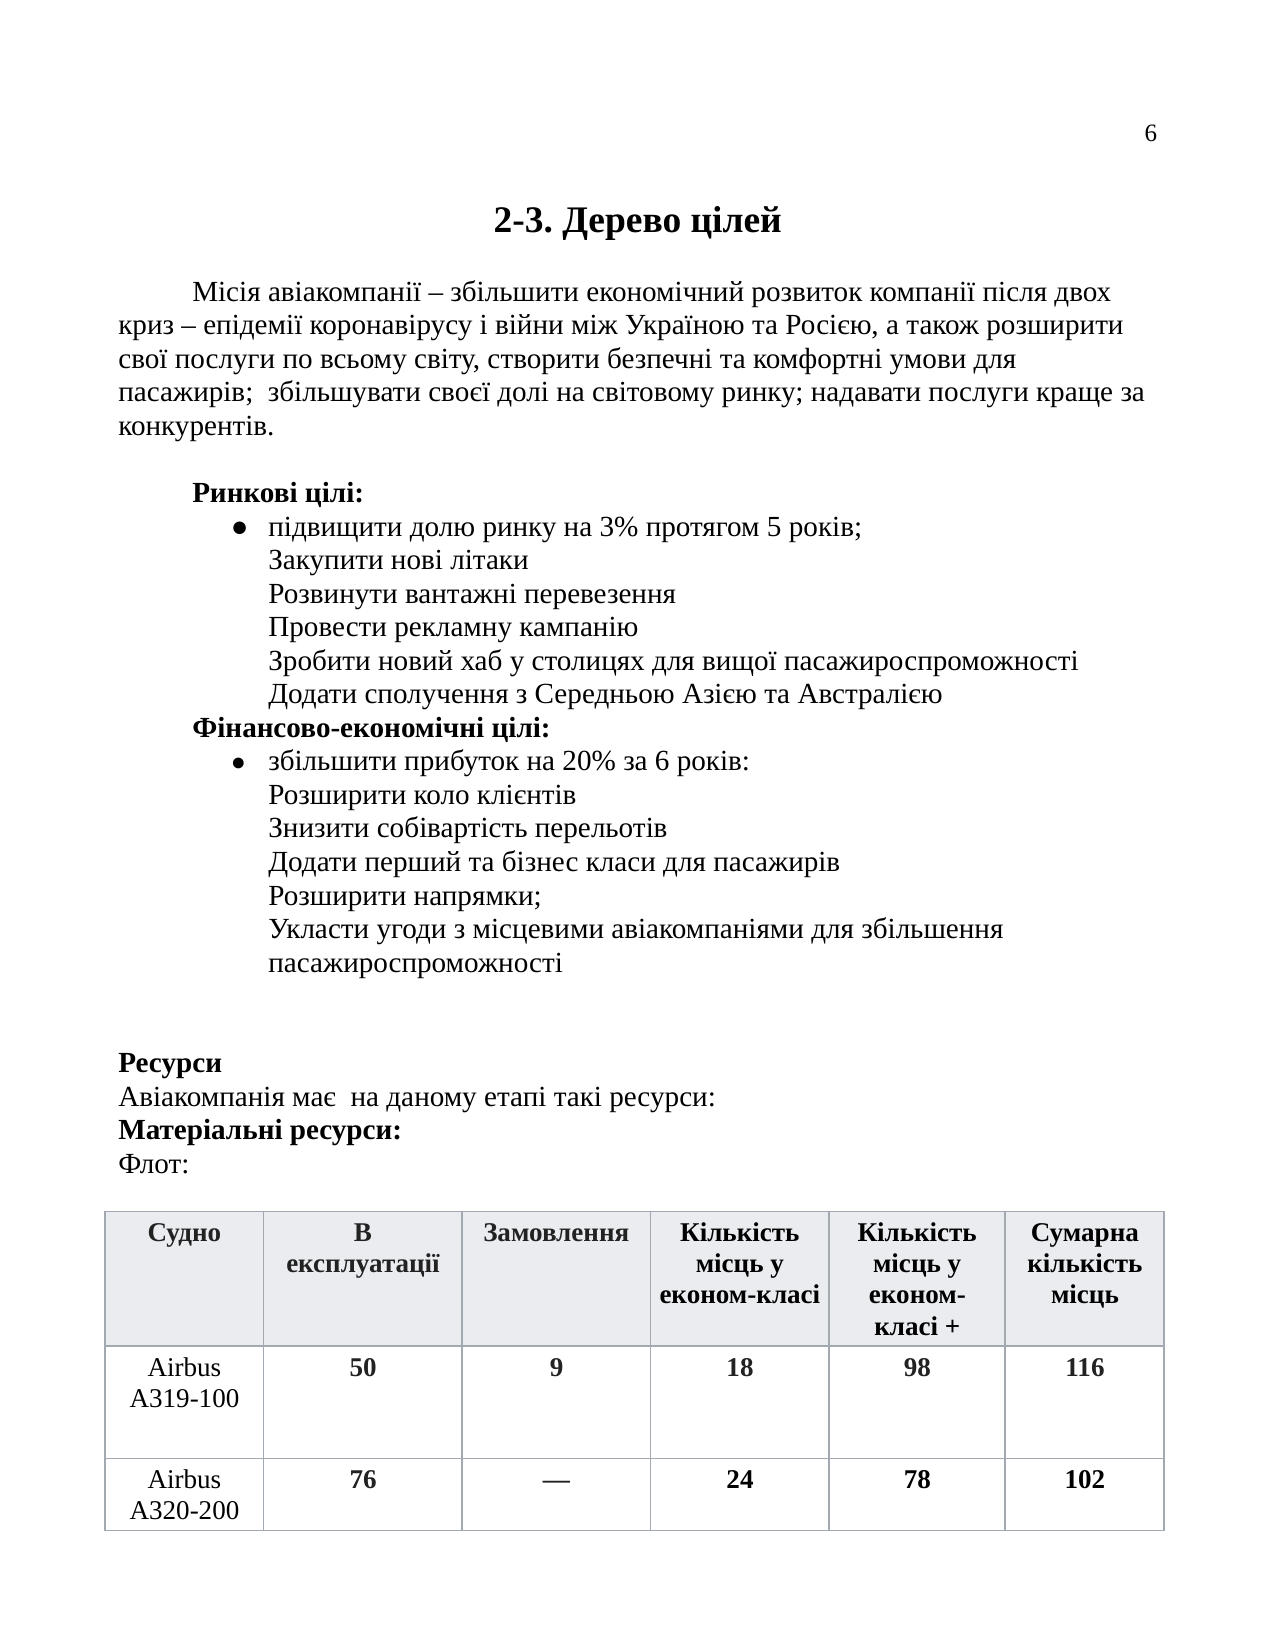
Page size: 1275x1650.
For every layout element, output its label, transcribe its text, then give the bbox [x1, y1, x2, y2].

text Фінансово-економічні цілі: [118, 710, 1157, 743]
table_cell 102 [1006, 1459, 1163, 1530]
text Флот: [118, 1146, 1157, 1179]
text Укласти угоди з місцевими авіакомпаніями для збільшення пасажироспроможності [268, 911, 1157, 978]
list збільшити прибуток на 20% за 6 років: [231, 743, 1157, 777]
table_header Судно [106, 1212, 263, 1345]
text Провести рекламну кампанію [268, 609, 1157, 643]
table_cell Airbus A320-200 [106, 1459, 263, 1530]
table_cell 98 [830, 1347, 1004, 1458]
list підвищити долю ринку на 3% протягом 5 років; [231, 509, 1157, 542]
table_header Замовлення [463, 1212, 650, 1345]
subtitle 2-3. Дерево цілей [118, 197, 1157, 240]
text Матеріальні ресурси: [118, 1112, 1157, 1146]
text Авіакомпанія має на даному етапі такі ресурси: [118, 1079, 1157, 1112]
table_cell 24 [651, 1459, 828, 1530]
text Додати сполучення з Середньою Азією та Австралією [268, 676, 1157, 710]
table_cell 9 [463, 1347, 650, 1458]
table_cell 76 [264, 1459, 461, 1530]
table_cell — [463, 1459, 650, 1530]
table_cell 78 [830, 1459, 1004, 1530]
table_cell 50 [264, 1347, 461, 1458]
table_header Кількість місць у економ-класі + [830, 1212, 1004, 1345]
text Ринкові цілі: [118, 475, 1157, 509]
table_header Сумарна кількість місць [1006, 1212, 1163, 1345]
text Знизити собівартість перельотів [268, 811, 1157, 844]
table_header В експлуатації [264, 1212, 461, 1345]
table_cell 18 [651, 1347, 828, 1458]
text Розвинути вантажні перевезення [268, 576, 1157, 609]
text Додати перший та бізнес класи для пасажирів [268, 844, 1157, 878]
text Розширити напрямки; [268, 878, 1157, 911]
table_cell Airbus A319-100 [106, 1347, 263, 1458]
table_header Кількість місць у економ-класі [651, 1212, 828, 1345]
text Закупити нові літаки [268, 542, 1157, 576]
text Місія авіакомпанії – збільшити економічний розвиток компанії після двох криз – епідемії коронавірусу і війни між Україною та Росією, а також розширити свої послуги по всьому світу, створити безпечні та комфортні умови для пасажирів; збільшувати своєї долі на світовому ринку; надавати послуги краще за конкурентів. [118, 274, 1157, 442]
text Ресурси [118, 1045, 1157, 1079]
table_cell 116 [1006, 1347, 1163, 1458]
text Розширити коло клієнтів [268, 777, 1157, 811]
text Зробити новий хаб у столицях для вищої пасажироспроможності [268, 643, 1157, 676]
